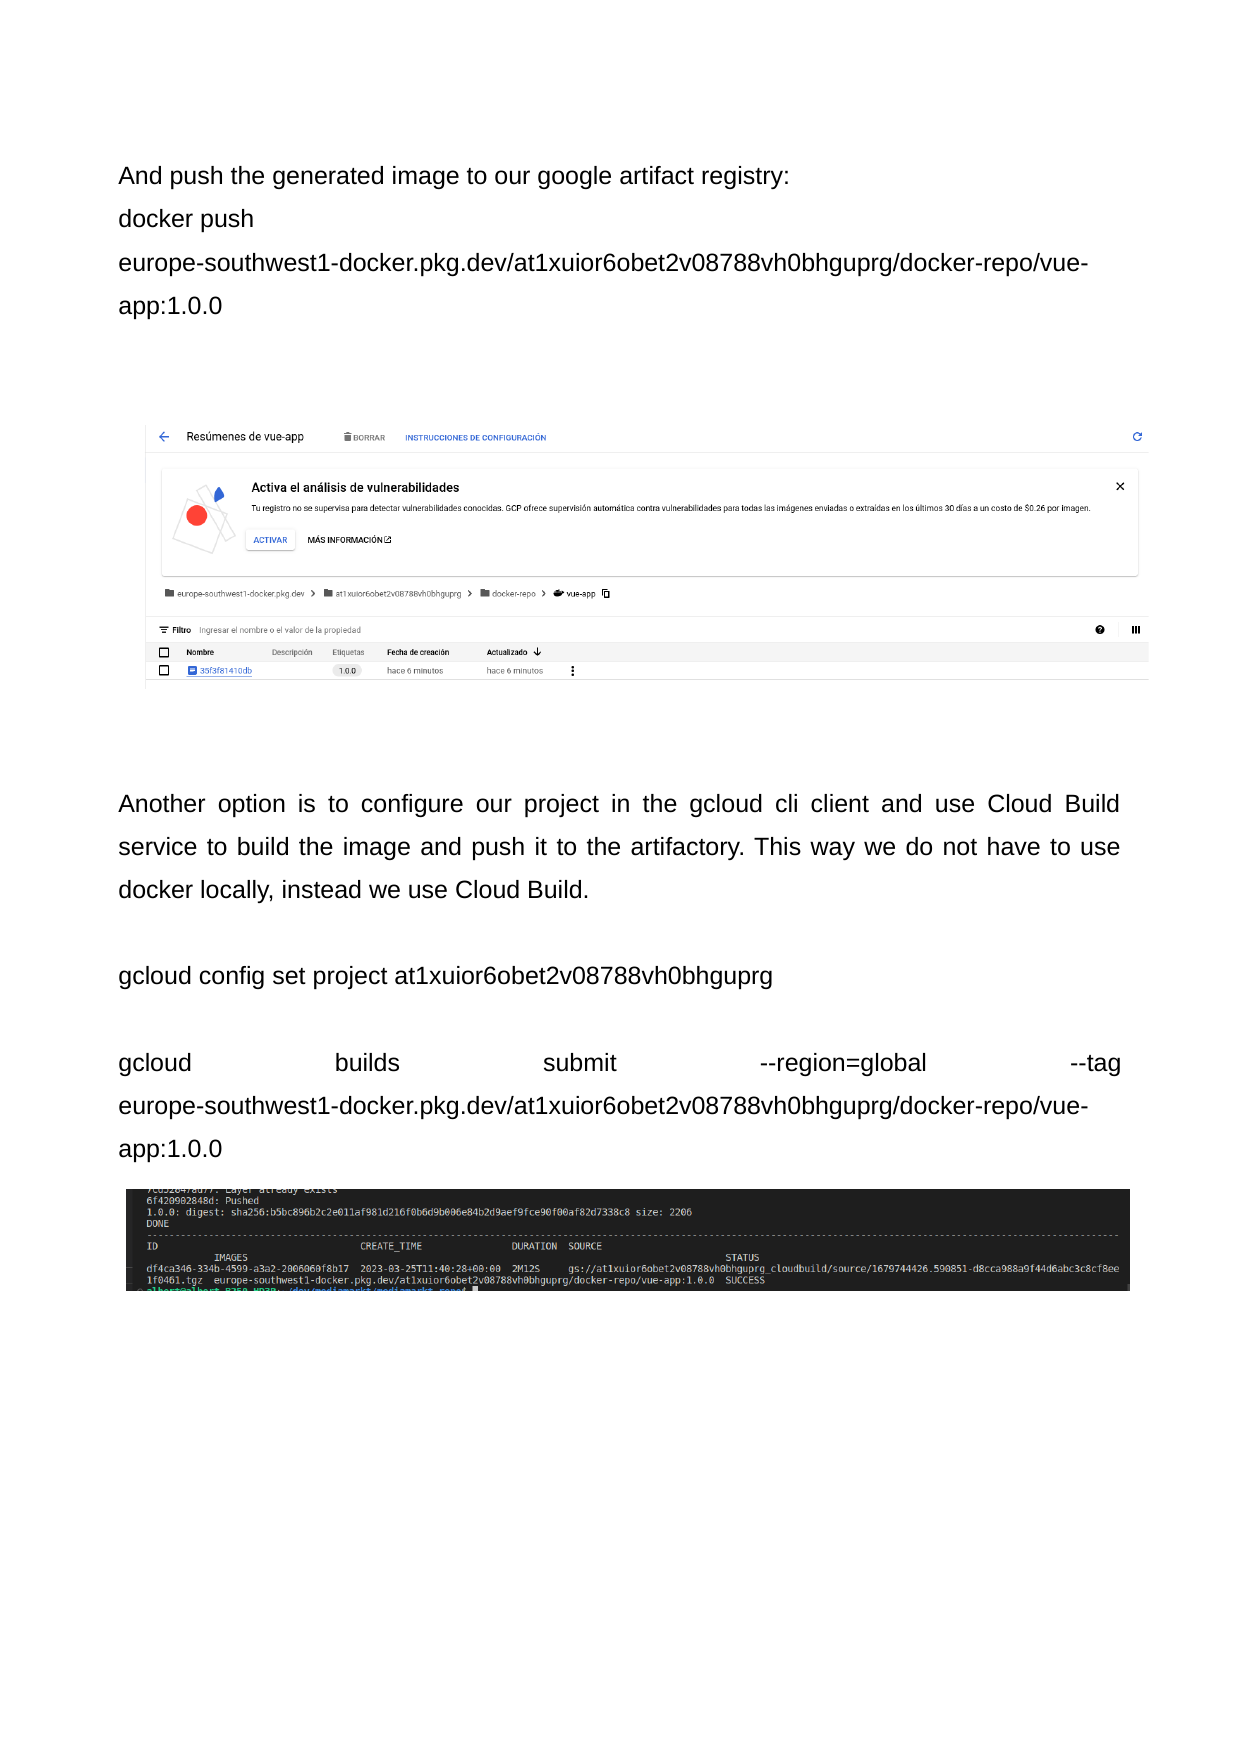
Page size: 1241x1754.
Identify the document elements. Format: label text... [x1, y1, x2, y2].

picture [126, 1189, 1130, 1291]
text gcloud config set project at1xuior6obet2v08788vh0bhguprg [118, 961, 1122, 990]
text gcloud builds submit --region=global --tag europe-southwest1-docker.pkg.dev/at1xuior6obet2v08788vh0bhguprg/docker-repo/vue-app:1.0.0 [118, 1048, 1122, 1163]
text Another option is to configure our project in the gcloud cli client and use Cloud Build service to build the image and push it to the artifactory. This way we do not have to use docker locally, instead we use Cloud Build. [118, 789, 1122, 904]
text docker push europe-southwest1-docker.pkg.dev/at1xuior6obet2v08788vh0bhguprg/docker-repo/vue-app:1.0.0 [118, 204, 1122, 319]
picture [144, 425, 1149, 689]
text And push the generated image to our google artifact registry: [118, 161, 1122, 190]
